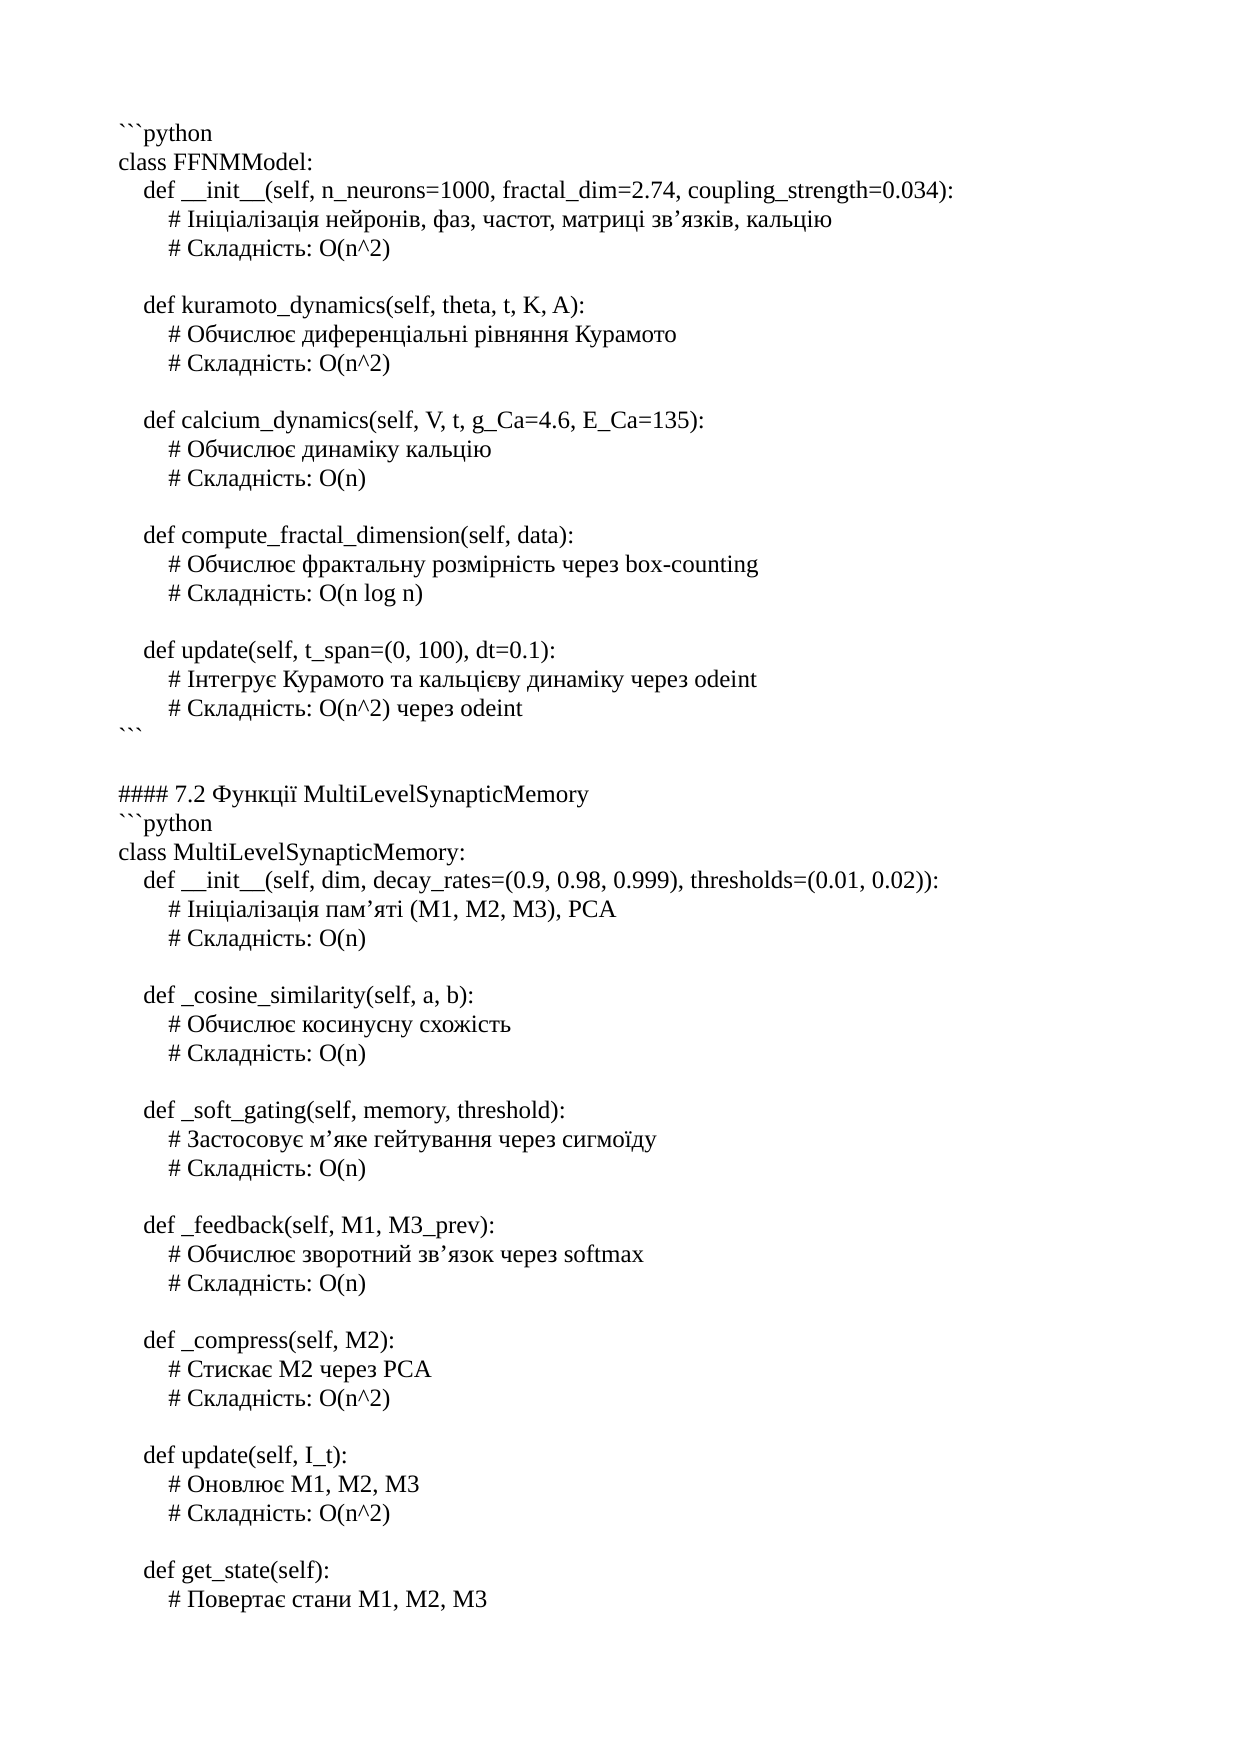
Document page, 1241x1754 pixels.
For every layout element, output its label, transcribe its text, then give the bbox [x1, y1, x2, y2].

text # Складність: O(n) [118, 923, 1122, 952]
text #### 7.2 Функції MultiLevelSynapticMemory [118, 779, 1122, 808]
text def kuramoto_dynamics(self, theta, t, K, A): [118, 291, 1122, 319]
text # Застосовує м’яке гейтування через сигмоїду [118, 1124, 1122, 1153]
text # Обчислює зворотний зв’язок через softmax [118, 1239, 1122, 1268]
text # Складність: O(n^2) [118, 1383, 1122, 1412]
text def _soft_gating(self, memory, threshold): [118, 1096, 1122, 1124]
text # Обчислює динаміку кальцію [118, 434, 1122, 463]
text def _feedback(self, M1, M3_prev): [118, 1211, 1122, 1239]
text def __init__(self, dim, decay_rates=(0.9, 0.98, 0.999), thresholds=(0.01, 0.02)): [118, 866, 1122, 894]
text # Складність: O(n^2) через odeint [118, 693, 1122, 722]
text def get_state(self): [118, 1556, 1122, 1584]
text # Складність: O(n) [118, 463, 1122, 492]
text def calcium_dynamics(self, V, t, g_Ca=4.6, E_Ca=135): [118, 406, 1122, 434]
text # Складність: O(n^2) [118, 1498, 1122, 1527]
text # Обчислює фрактальну розмірність через box-counting [118, 549, 1122, 578]
text # Складність: O(n) [118, 1268, 1122, 1297]
text # Складність: O(n^2) [118, 233, 1122, 262]
text # Повертає стани M1, M2, M3 [118, 1584, 1122, 1613]
text # Інтегрує Курамото та кальцієву динаміку через odeint [118, 664, 1122, 693]
text ``` [118, 722, 1122, 751]
text def update(self, I_t): [118, 1441, 1122, 1469]
text # Складність: O(n) [118, 1038, 1122, 1067]
text # Складність: O(n) [118, 1153, 1122, 1182]
text class FFNMModel: [118, 147, 1122, 176]
text class MultiLevelSynapticMemory: [118, 837, 1122, 866]
text # Стискає M2 через PCA [118, 1354, 1122, 1383]
text # Ініціалізація пам’яті (M1, M2, M3), PCA [118, 894, 1122, 923]
text # Обчислює косинусну схожість [118, 1009, 1122, 1038]
text ```python [118, 808, 1122, 837]
text # Ініціалізація нейронів, фаз, частот, матриці зв’язків, кальцію [118, 204, 1122, 233]
text def _cosine_similarity(self, a, b): [118, 981, 1122, 1009]
text # Складність: O(n^2) [118, 348, 1122, 377]
text def compute_fractal_dimension(self, data): [118, 521, 1122, 549]
text # Складність: O(n log n) [118, 578, 1122, 607]
text # Обчислює диференціальні рівняння Курамото [118, 319, 1122, 348]
text def _compress(self, M2): [118, 1326, 1122, 1354]
text # Оновлює M1, M2, M3 [118, 1469, 1122, 1498]
text def __init__(self, n_neurons=1000, fractal_dim=2.74, coupling_strength=0.034): [118, 176, 1122, 204]
text ```python [118, 118, 1122, 147]
text def update(self, t_span=(0, 100), dt=0.1): [118, 636, 1122, 664]
